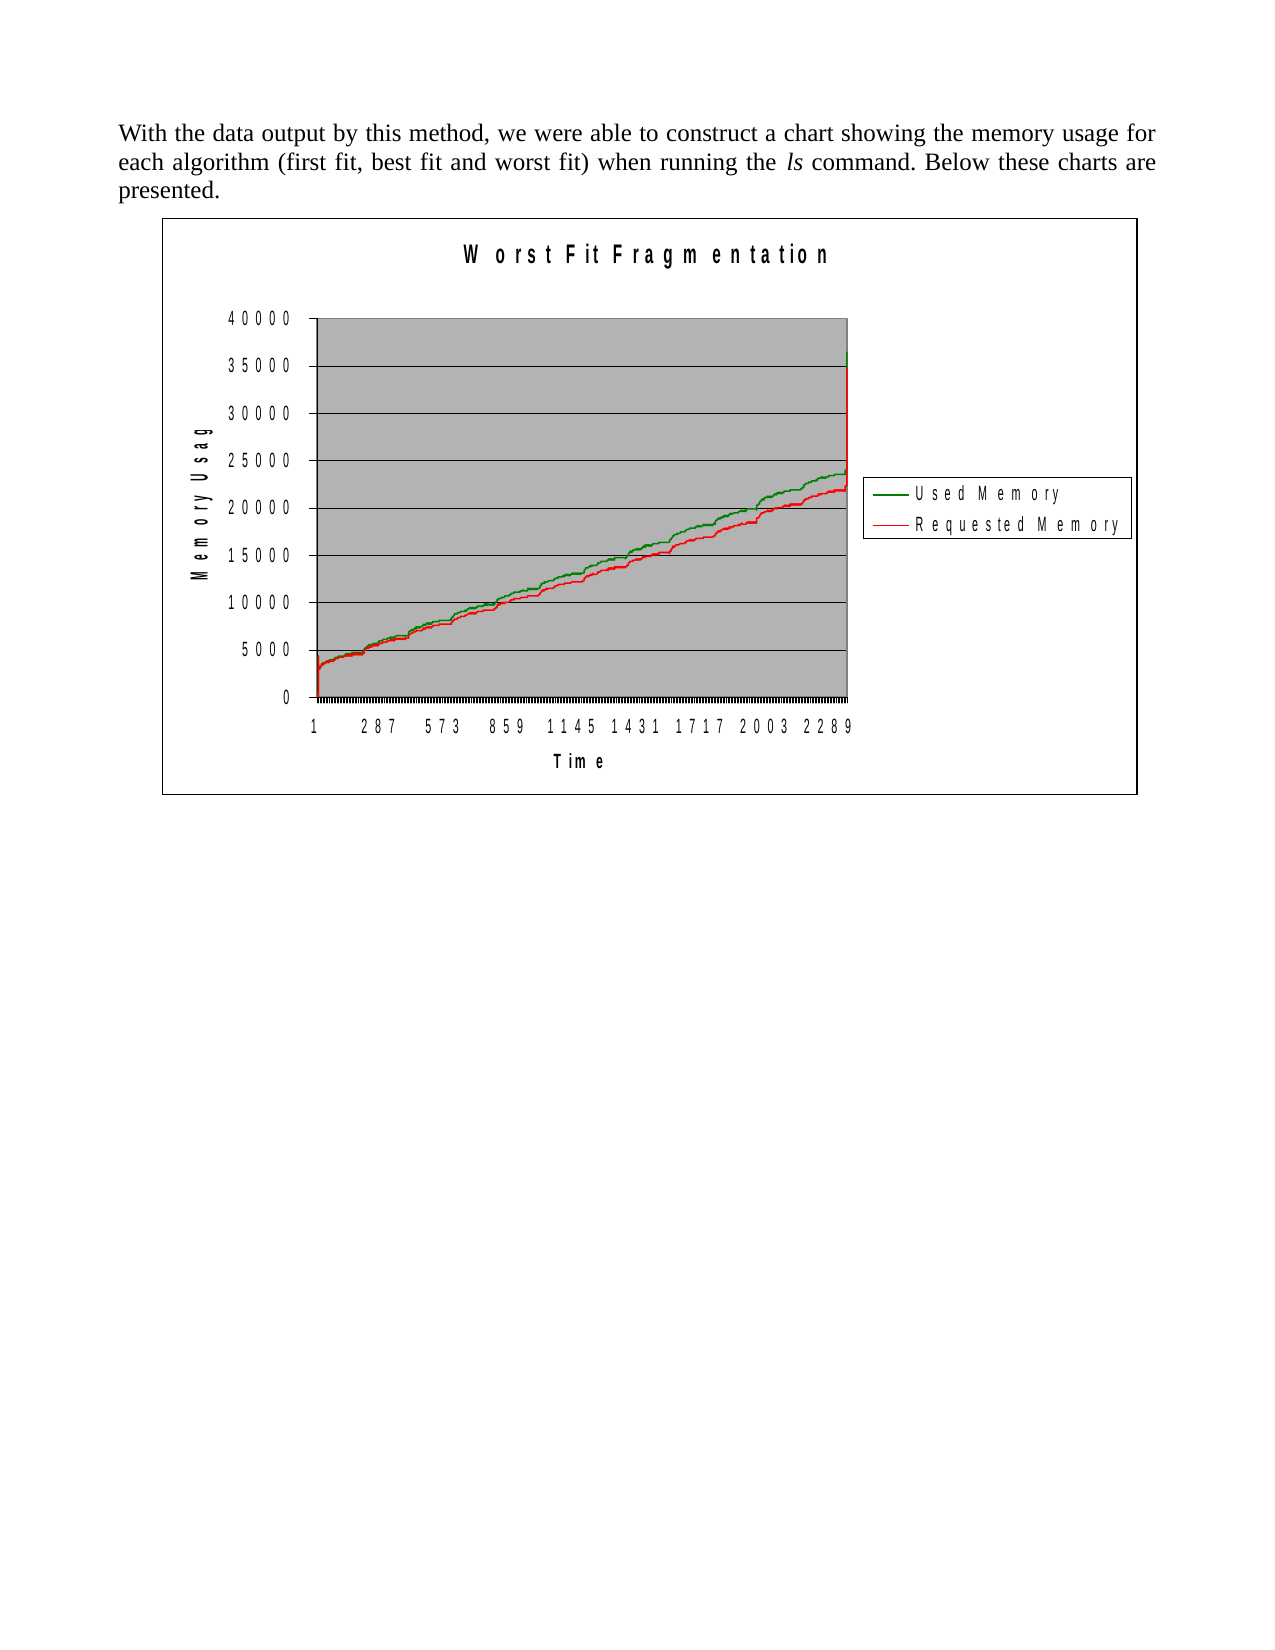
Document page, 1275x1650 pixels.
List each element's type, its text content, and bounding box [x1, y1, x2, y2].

text With the data output by this method, we were able to construct a chart showing the memory usage for each algorithm (first fit, best fit and worst fit) when running the ls command. Below these charts are presented. [118, 118, 1157, 204]
